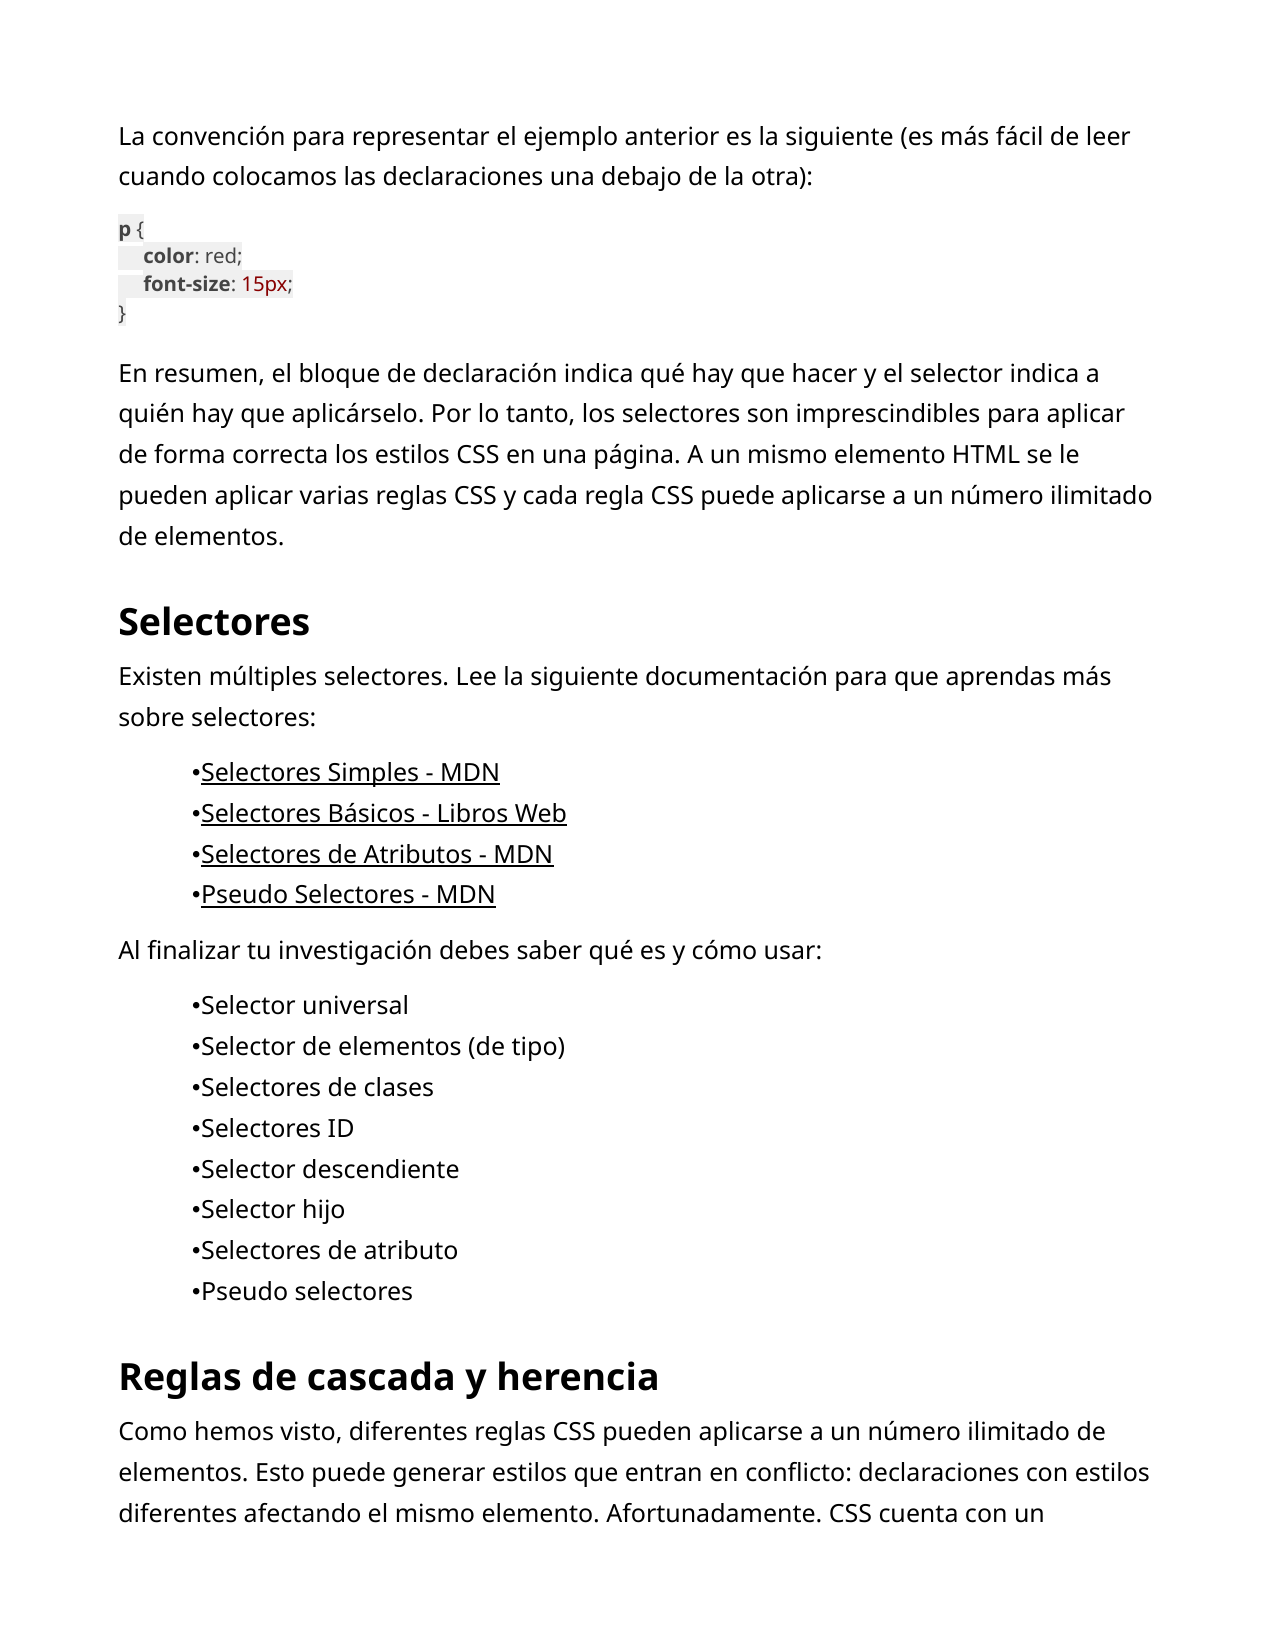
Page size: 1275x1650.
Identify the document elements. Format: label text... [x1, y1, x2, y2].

subtitle Reglas de cascada y herencia [118, 1350, 1157, 1401]
list Selector de elementos (de tipo) [118, 1029, 1157, 1063]
list Selector descendiente [118, 1151, 1157, 1185]
list Selector universal [118, 988, 1157, 1022]
text Al finalizar tu investigación debes saber qué es y cómo usar: [118, 933, 1157, 967]
text color: red; [118, 242, 1157, 270]
list Selectores de atributo [118, 1233, 1157, 1267]
list Pseudo Selectores - MDN [118, 877, 1157, 911]
text En resumen, el bloque de declaración indica qué hay que hacer y el selector indica a quién hay que aplicárselo. Por lo tanto, los selectores son imprescindibles para aplicar de forma correcta los estilos CSS en una página. A un mismo elemento HTML se le pueden aplicar varias reglas CSS y cada regla CSS puede aplicarse a un número ilimitado de elementos. [118, 355, 1157, 553]
list Selectores de clases [118, 1070, 1157, 1104]
list Selectores de Atributos - MDN [118, 836, 1157, 870]
text Existen múltiples selectores. Lee la siguiente documentación para que aprendas más sobre selectores: [118, 658, 1157, 733]
list Selectores Simples - MDN [118, 755, 1157, 789]
text Como hemos visto, diferentes reglas CSS pueden aplicarse a un número ilimitado de elementos. Esto puede generar estilos que entran en conflicto: declaraciones con estilos diferentes afectando el mismo elemento. Afortunadamente. CSS cuenta con un [118, 1414, 1157, 1529]
text font-size: 15px; [118, 270, 1157, 298]
subtitle Selectores [118, 595, 1157, 646]
list Selectores ID [118, 1111, 1157, 1144]
list Pseudo selectores [118, 1274, 1157, 1308]
text p { [118, 214, 1157, 242]
text } [118, 298, 1157, 326]
list Selectores Básicos - Libros Web [118, 796, 1157, 829]
text La convención para representar el ejemplo anterior es la siguiente (es más fácil de leer cuando colocamos las declaraciones una debajo de la otra): [118, 118, 1157, 193]
list Selector hijo [118, 1192, 1157, 1226]
